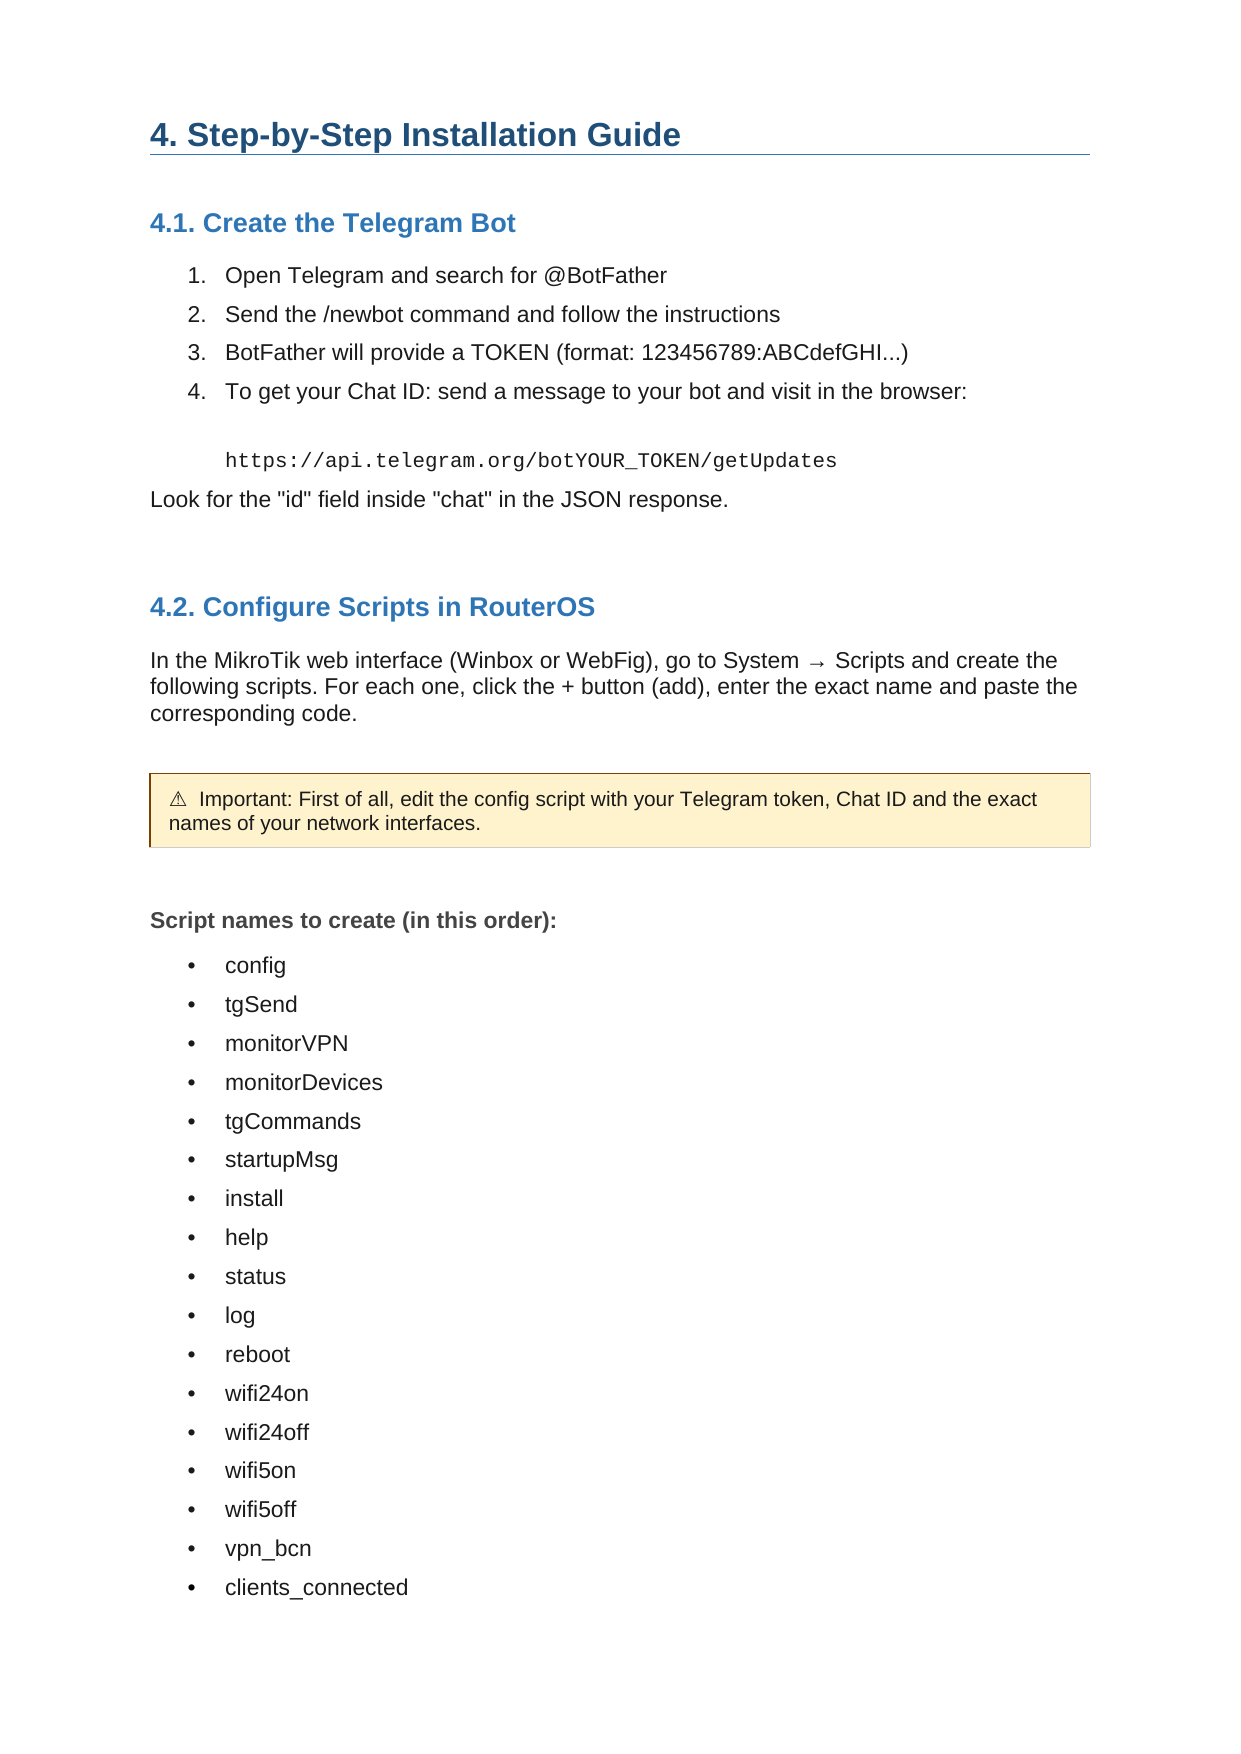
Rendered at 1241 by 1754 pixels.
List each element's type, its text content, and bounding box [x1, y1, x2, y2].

list reboot [187, 1341, 1090, 1367]
list wifi5on [187, 1457, 1090, 1484]
text 4. Step-by-Step Installation Guide [150, 115, 1090, 154]
list wifi5off [187, 1496, 1090, 1522]
list startupMsg [187, 1146, 1090, 1173]
text In the MikroTik web interface (Winbox or WebFig), go to System → Scripts and create the following scripts. For each one, click the + button (add), enter the exact name and paste the corresponding code. [150, 647, 1090, 726]
list log [187, 1302, 1090, 1328]
list To get your Chat ID: send a message to your bot and visit in the browser: [187, 378, 1090, 404]
list vpn_bcn [187, 1535, 1090, 1561]
list monitorVPN [187, 1030, 1090, 1056]
list status [187, 1263, 1090, 1289]
list Send the /newbot command and follow the instructions [187, 301, 1090, 327]
list monitorDevices [187, 1069, 1090, 1095]
list config [187, 952, 1090, 978]
list install [187, 1185, 1090, 1212]
table_header ⚠️ Important: First of all, edit the config script with your Telegram token, Chat ID and the exact names of your network interfaces. [151, 774, 1090, 847]
text Script names to create (in this order): [150, 907, 1090, 933]
text https://api.telegram.org/botYOUR_TOKEN/getUpdates [225, 450, 1090, 473]
list wifi24on [187, 1379, 1090, 1406]
list tgCommands [187, 1108, 1090, 1134]
list wifi24off [187, 1418, 1090, 1445]
list tgSend [187, 991, 1090, 1017]
text 4.2. Configure Scripts in RouterOS [150, 591, 1090, 622]
list BotFather will provide a TOKEN (format: 123456789:ABCdefGHI...) [187, 339, 1090, 366]
list help [187, 1224, 1090, 1251]
text Look for the "id" field inside "chat" in the JSON response. [150, 486, 1090, 512]
text 4.1. Create the Telegram Bot [150, 207, 1090, 239]
list clients_connected [187, 1574, 1090, 1600]
list Open Telegram and search for @BotFather [187, 262, 1090, 288]
